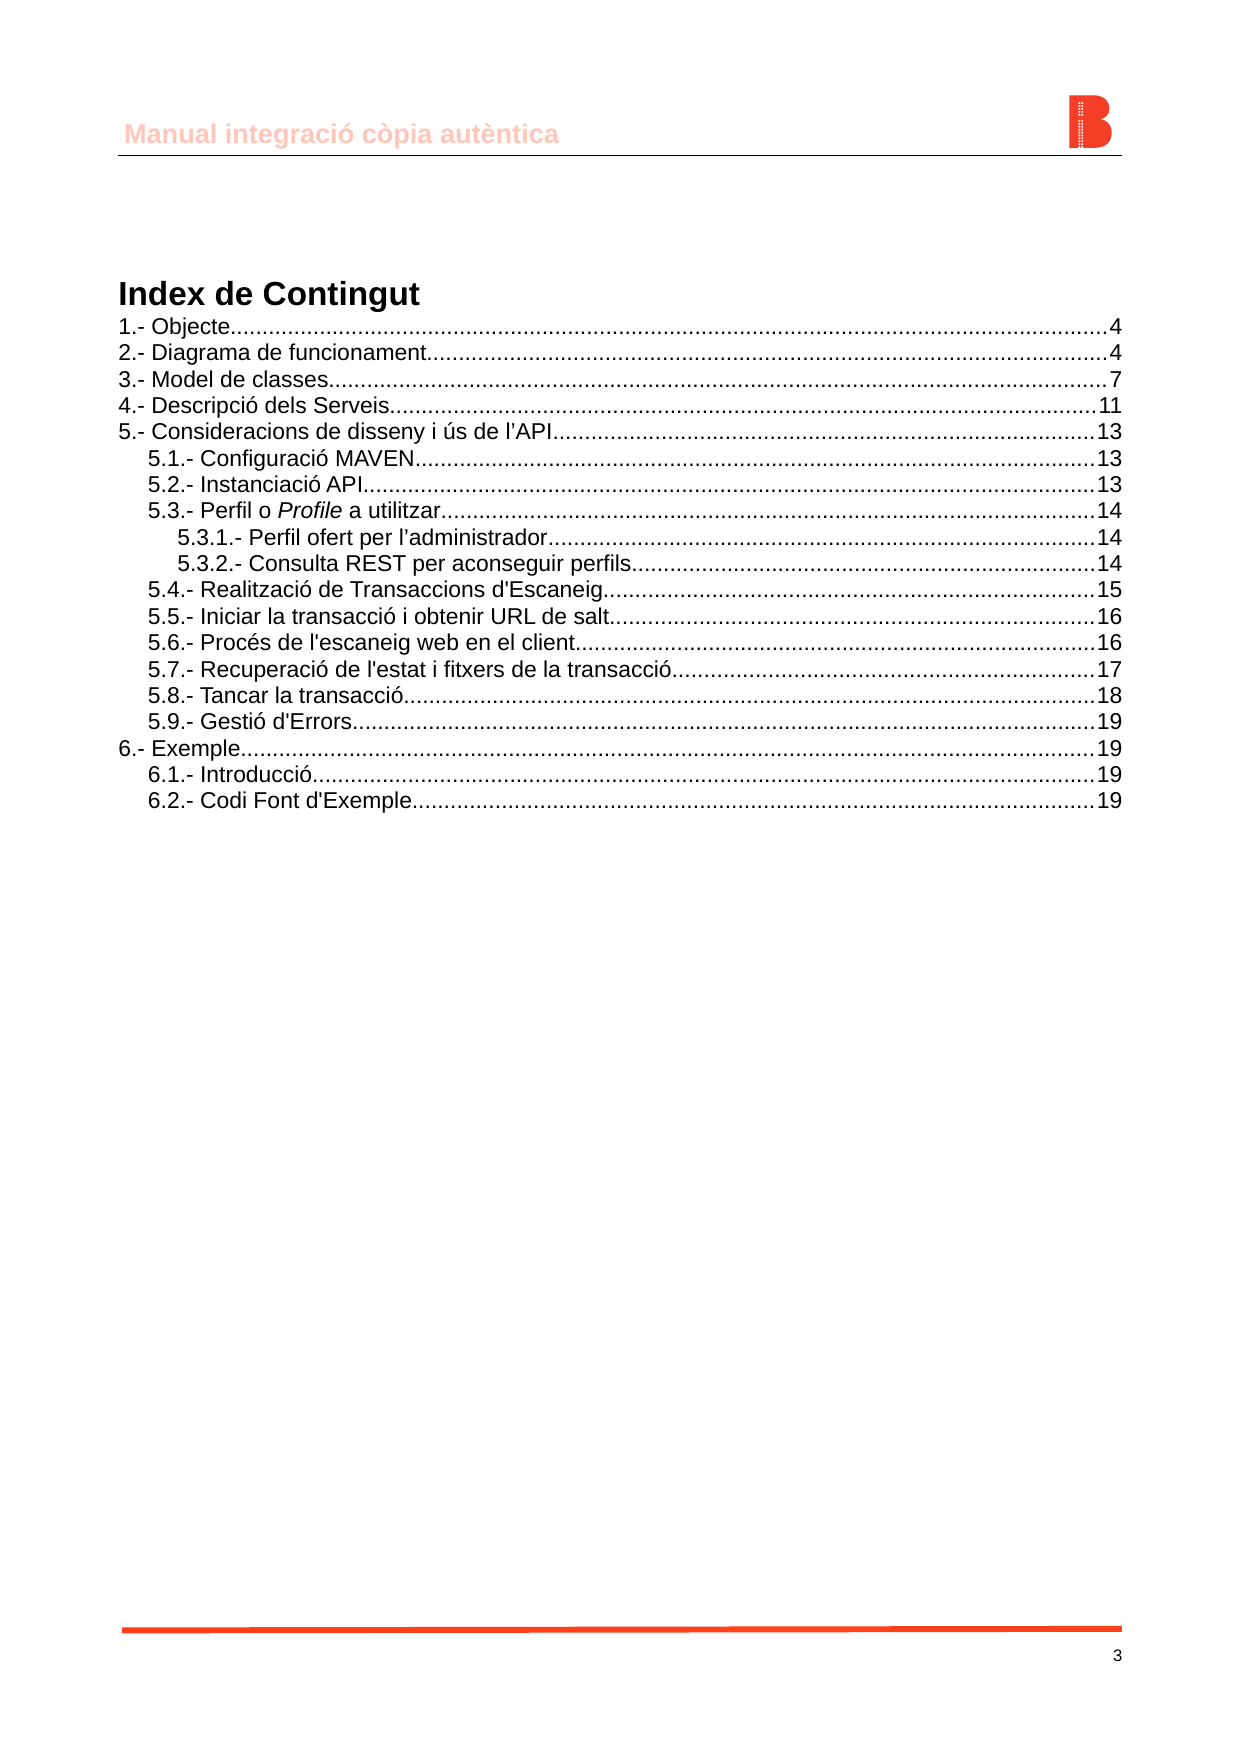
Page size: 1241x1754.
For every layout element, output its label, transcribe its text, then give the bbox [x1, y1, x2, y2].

subtitle Index de Contingut [118, 274, 1122, 313]
text 5.5.- Iniciar la transacció i obtenir URL de salt 16 [148, 603, 1122, 629]
text 4.- Descripció dels Serveis 11 [118, 392, 1122, 418]
text 3.- Model de classes 7 [118, 366, 1122, 392]
text 6.- Exemple 19 [118, 734, 1122, 761]
text 1.- Objecte 4 [118, 313, 1122, 339]
text 6.1.- Introducció 19 [148, 761, 1122, 787]
text 5.3.- Perfil o Profile a utilitzar 14 [148, 497, 1122, 524]
text 5.- Consideracions de disseny i ús de l’API 13 [118, 418, 1122, 445]
text 5.3.1.- Perfil ofert per l’administrador 14 [177, 524, 1122, 550]
text 5.1.- Configuració MAVEN 13 [148, 445, 1122, 471]
text 6.2.- Codi Font d'Exemple 19 [148, 787, 1122, 814]
text 5.9.- Gestió d'Errors 19 [148, 708, 1122, 734]
text 5.8.- Tancar la transacció 18 [148, 682, 1122, 708]
text 5.7.- Recuperació de l'estat i fitxers de la transacció 17 [148, 656, 1122, 682]
text 2.- Diagrama de funcionament 4 [118, 339, 1122, 366]
text 5.6.- Procés de l'escaneig web en el client 16 [148, 629, 1122, 656]
text 5.4.- Realització de Transaccions d'Escaneig 15 [148, 576, 1122, 603]
picture [1063, 94, 1117, 150]
text 5.3.2.- Consulta REST per aconseguir perfils 14 [177, 550, 1122, 576]
text 5.2.- Instanciació API 13 [148, 471, 1122, 497]
